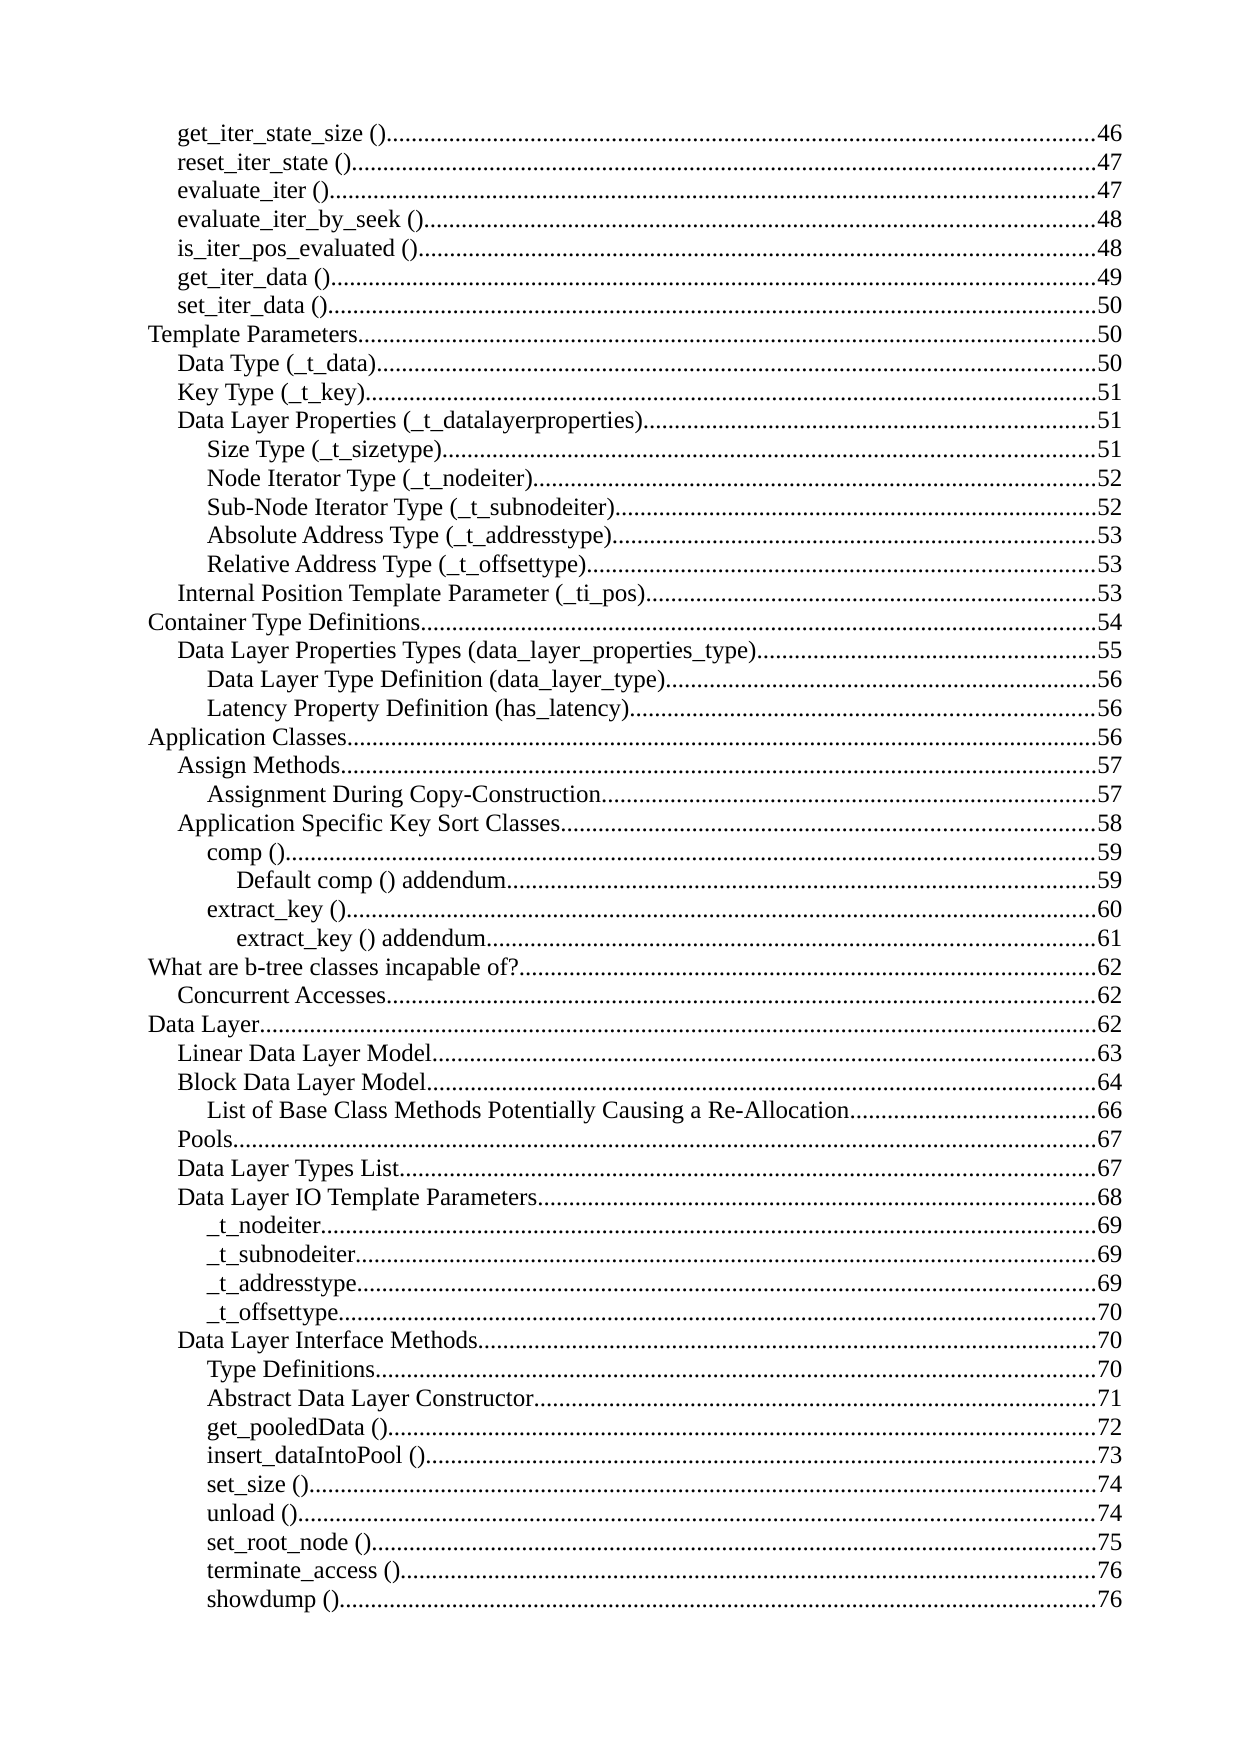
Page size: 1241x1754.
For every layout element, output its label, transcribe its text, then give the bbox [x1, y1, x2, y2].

text reset_iter_state () 47 [177, 147, 1122, 176]
text is_iter_pos_evaluated () 48 [177, 233, 1122, 262]
text Data Layer IO Template Parameters 68 [177, 1182, 1122, 1211]
text Data Layer Type Definition (data_layer_type) 56 [207, 664, 1122, 693]
text Key Type (_t_key) 51 [177, 377, 1122, 406]
text extract_key () 60 [207, 894, 1122, 923]
text Block Data Layer Model 64 [177, 1067, 1122, 1096]
text Data Type (_t_data) 50 [177, 348, 1122, 377]
text Linear Data Layer Model 63 [177, 1038, 1122, 1067]
text unload () 74 [207, 1498, 1122, 1527]
text Data Layer 62 [148, 1009, 1122, 1038]
text get_pooledData () 72 [207, 1412, 1122, 1441]
text _t_subnodeiter 69 [207, 1239, 1122, 1268]
text Size Type (_t_sizetype) 51 [207, 434, 1122, 463]
text get_iter_data () 49 [177, 262, 1122, 291]
text insert_dataIntoPool () 73 [207, 1441, 1122, 1469]
text Pools 67 [177, 1124, 1122, 1153]
text Concurrent Accesses 62 [177, 981, 1122, 1009]
text Data Layer Properties Types (data_layer_properties_type) 55 [177, 636, 1122, 664]
text _t_addresstype 69 [207, 1268, 1122, 1297]
text List of Base Class Methods Potentially Causing a Re-Allocation 66 [207, 1096, 1122, 1124]
text showdump () 76 [207, 1584, 1122, 1613]
text terminate_access () 76 [207, 1556, 1122, 1584]
text Container Type Definitions 54 [148, 607, 1122, 636]
text set_root_node () 75 [207, 1527, 1122, 1556]
text Application Specific Key Sort Classes 58 [177, 808, 1122, 837]
text set_size () 74 [207, 1469, 1122, 1498]
text Template Parameters 50 [148, 319, 1122, 348]
text What are b-tree classes incapable of? 62 [148, 952, 1122, 981]
text Type Definitions 70 [207, 1354, 1122, 1383]
text Latency Property Definition (has_latency) 56 [207, 693, 1122, 722]
text comp () 59 [207, 837, 1122, 866]
text Sub-Node Iterator Type (_t_subnodeiter) 52 [207, 492, 1122, 521]
text evaluate_iter () 47 [177, 176, 1122, 204]
text Data Layer Interface Methods 70 [177, 1326, 1122, 1354]
text Node Iterator Type (_t_nodeiter) 52 [207, 463, 1122, 492]
text Default comp () addendum 59 [236, 866, 1122, 894]
text Abstract Data Layer Constructor 71 [207, 1383, 1122, 1412]
text Assign Methods 57 [177, 751, 1122, 779]
text extract_key () addendum 61 [236, 923, 1122, 952]
text _t_offsettype 70 [207, 1297, 1122, 1326]
text _t_nodeiter 69 [207, 1211, 1122, 1239]
text Assignment During Copy-Construction 57 [207, 779, 1122, 808]
text Application Classes 56 [148, 722, 1122, 751]
text Data Layer Properties (_t_datalayerproperties) 51 [177, 406, 1122, 434]
text get_iter_state_size () 46 [177, 118, 1122, 147]
text Absolute Address Type (_t_addresstype) 53 [207, 521, 1122, 549]
text set_iter_data () 50 [177, 291, 1122, 319]
text Internal Position Template Parameter (_ti_pos) 53 [177, 578, 1122, 607]
text Data Layer Types List 67 [177, 1153, 1122, 1182]
text Relative Address Type (_t_offsettype) 53 [207, 549, 1122, 578]
text evaluate_iter_by_seek () 48 [177, 204, 1122, 233]
